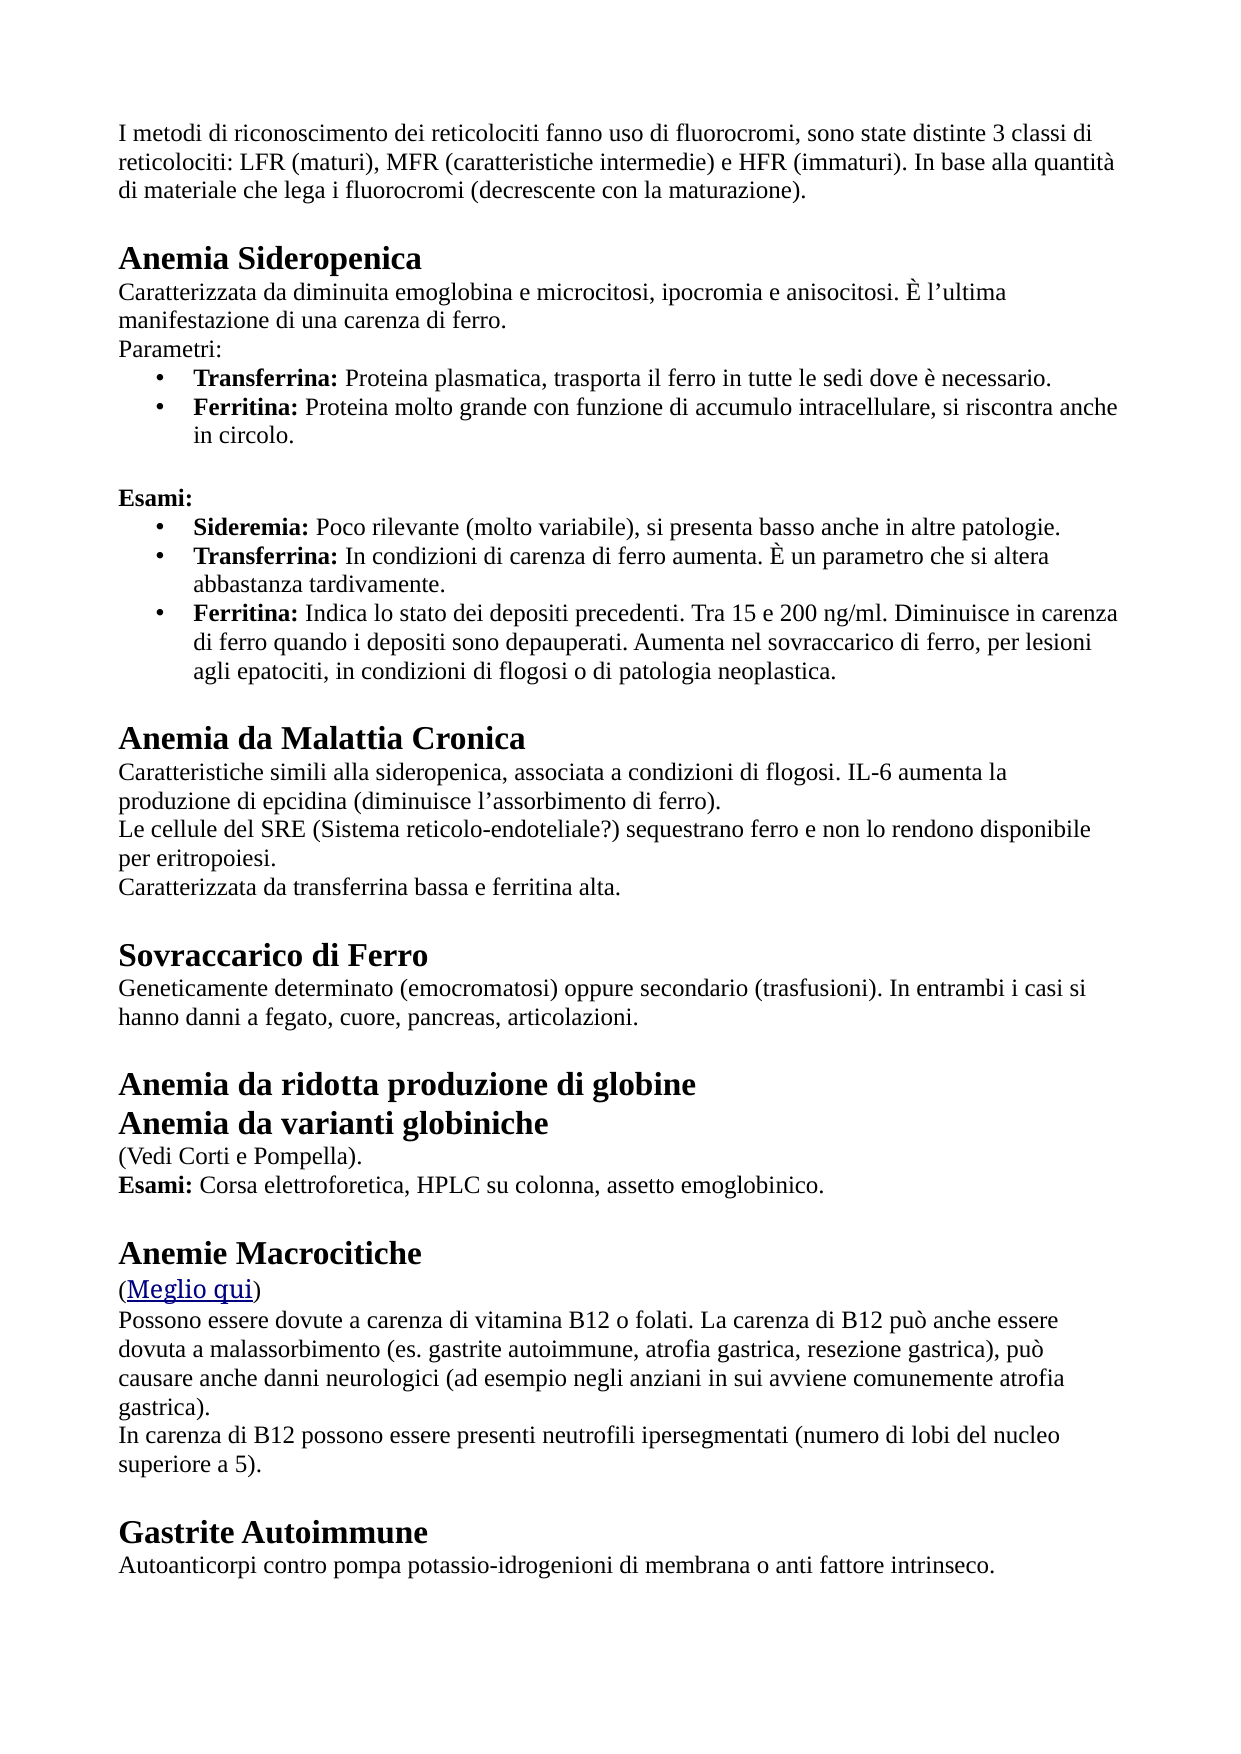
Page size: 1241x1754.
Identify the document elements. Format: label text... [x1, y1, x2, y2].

list Transferrina: In condizioni di carenza di ferro aumenta. È un parametro che si altera abbastanza tardivamente. [156, 541, 1122, 598]
text Autoanticorpi contro pompa potassio-idrogenioni di membrana o anti fattore intrinseco. [118, 1550, 1122, 1579]
text (Meglio qui) [118, 1271, 1122, 1305]
text Gastrite Autoimmune [118, 1512, 1122, 1550]
list Ferritina: Proteina molto grande con funzione di accumulo intracellulare, si riscontra anche in circolo. [156, 392, 1122, 449]
text Esami: Corsa elettroforetica, HPLC su colonna, assetto emoglobinico. [118, 1170, 1122, 1199]
text Anemia da Malattia Cronica [118, 719, 1122, 757]
text Possono essere dovute a carenza di vitamina B12 o folati. La carenza di B12 può anche essere dovuta a malassorbimento (es. gastrite autoimmune, atrofia gastrica, resezione gastrica), può causare anche danni neurologici (ad esempio negli anziani in sui avviene comunemente atrofia gastrica). [118, 1305, 1122, 1420]
text Parametri: [118, 334, 1122, 363]
text I metodi di riconoscimento dei reticolociti fanno uso di fluorocromi, sono state distinte 3 classi di reticolociti: LFR (maturi), MFR (caratteristiche intermedie) e HFR (immaturi). In base alla quantità di materiale che lega i fluorocromi (decrescente con la maturazione). [118, 118, 1122, 204]
text In carenza di B12 possono essere presenti neutrofili ipersegmentati (numero di lobi del nucleo superiore a 5). [118, 1420, 1122, 1478]
text Sovraccarico di Ferro [118, 935, 1122, 973]
list Transferrina: Proteina plasmatica, trasporta il ferro in tutte le sedi dove è necessario. [156, 363, 1122, 392]
list Ferritina: Indica lo stato dei depositi precedenti. Tra 15 e 200 ng/ml. Diminuisce in carenza di ferro quando i depositi sono depauperati. Aumenta nel sovraccarico di ferro, per lesioni agli epatociti, in condizioni di flogosi o di patologia neoplastica. [156, 598, 1122, 684]
text Caratterizzata da diminuita emoglobina e microcitosi, ipocromia e anisocitosi. È l’ultima manifestazione di una carenza di ferro. [118, 277, 1122, 334]
text Anemia da ridotta produzione di globine [118, 1065, 1122, 1103]
text Esami: [118, 483, 1122, 512]
text Anemia Sideropenica [118, 238, 1122, 277]
text Geneticamente determinato (emocromatosi) oppure secondario (trasfusioni). In entrambi i casi si hanno danni a fegato, cuore, pancreas, articolazioni. [118, 973, 1122, 1031]
text Anemia da varianti globiniche [118, 1103, 1122, 1141]
text Caratteristiche simili alla sideropenica, associata a condizioni di flogosi. IL-6 aumenta la produzione di epcidina (diminuisce l’assorbimento di ferro). [118, 757, 1122, 814]
text Anemie Macrocitiche [118, 1233, 1122, 1271]
text Caratterizzata da transferrina bassa e ferritina alta. [118, 872, 1122, 901]
list Sideremia: Poco rilevante (molto variabile), si presenta basso anche in altre patologie. [156, 512, 1122, 541]
text (Vedi Corti e Pompella). [118, 1141, 1122, 1170]
text Le cellule del SRE (Sistema reticolo-endoteliale?) sequestrano ferro e non lo rendono disponibile per eritropoiesi. [118, 814, 1122, 872]
